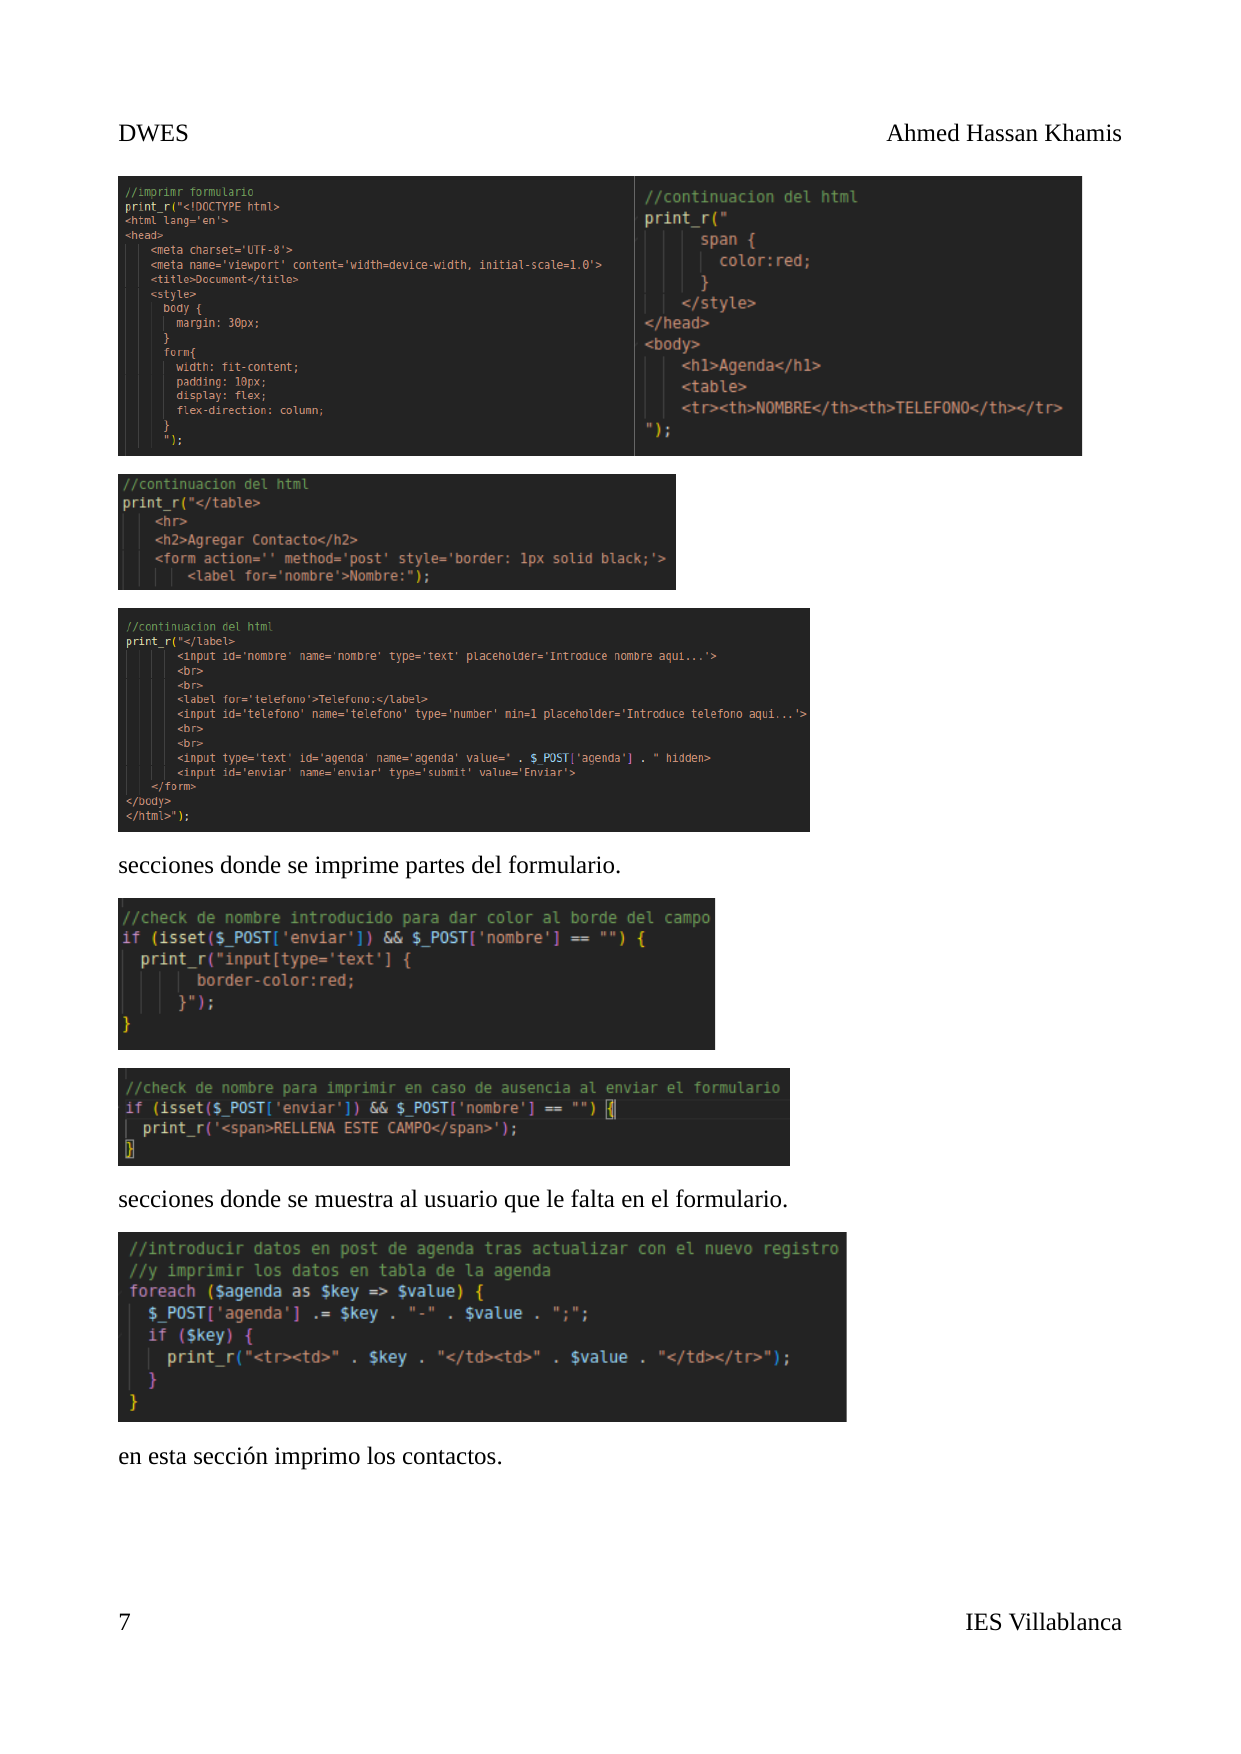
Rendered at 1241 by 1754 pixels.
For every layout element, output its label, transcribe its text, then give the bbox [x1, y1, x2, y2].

picture [118, 1232, 847, 1422]
picture [118, 176, 1083, 456]
picture [118, 1068, 790, 1166]
picture [118, 898, 715, 1050]
text secciones donde se imprime partes del formulario. [118, 851, 1122, 879]
picture [118, 474, 676, 590]
picture [118, 608, 810, 832]
text secciones donde se muestra al usuario que le falta en el formulario. [118, 1184, 1122, 1213]
text en esta sección imprimo los contactos. [118, 1441, 1122, 1470]
